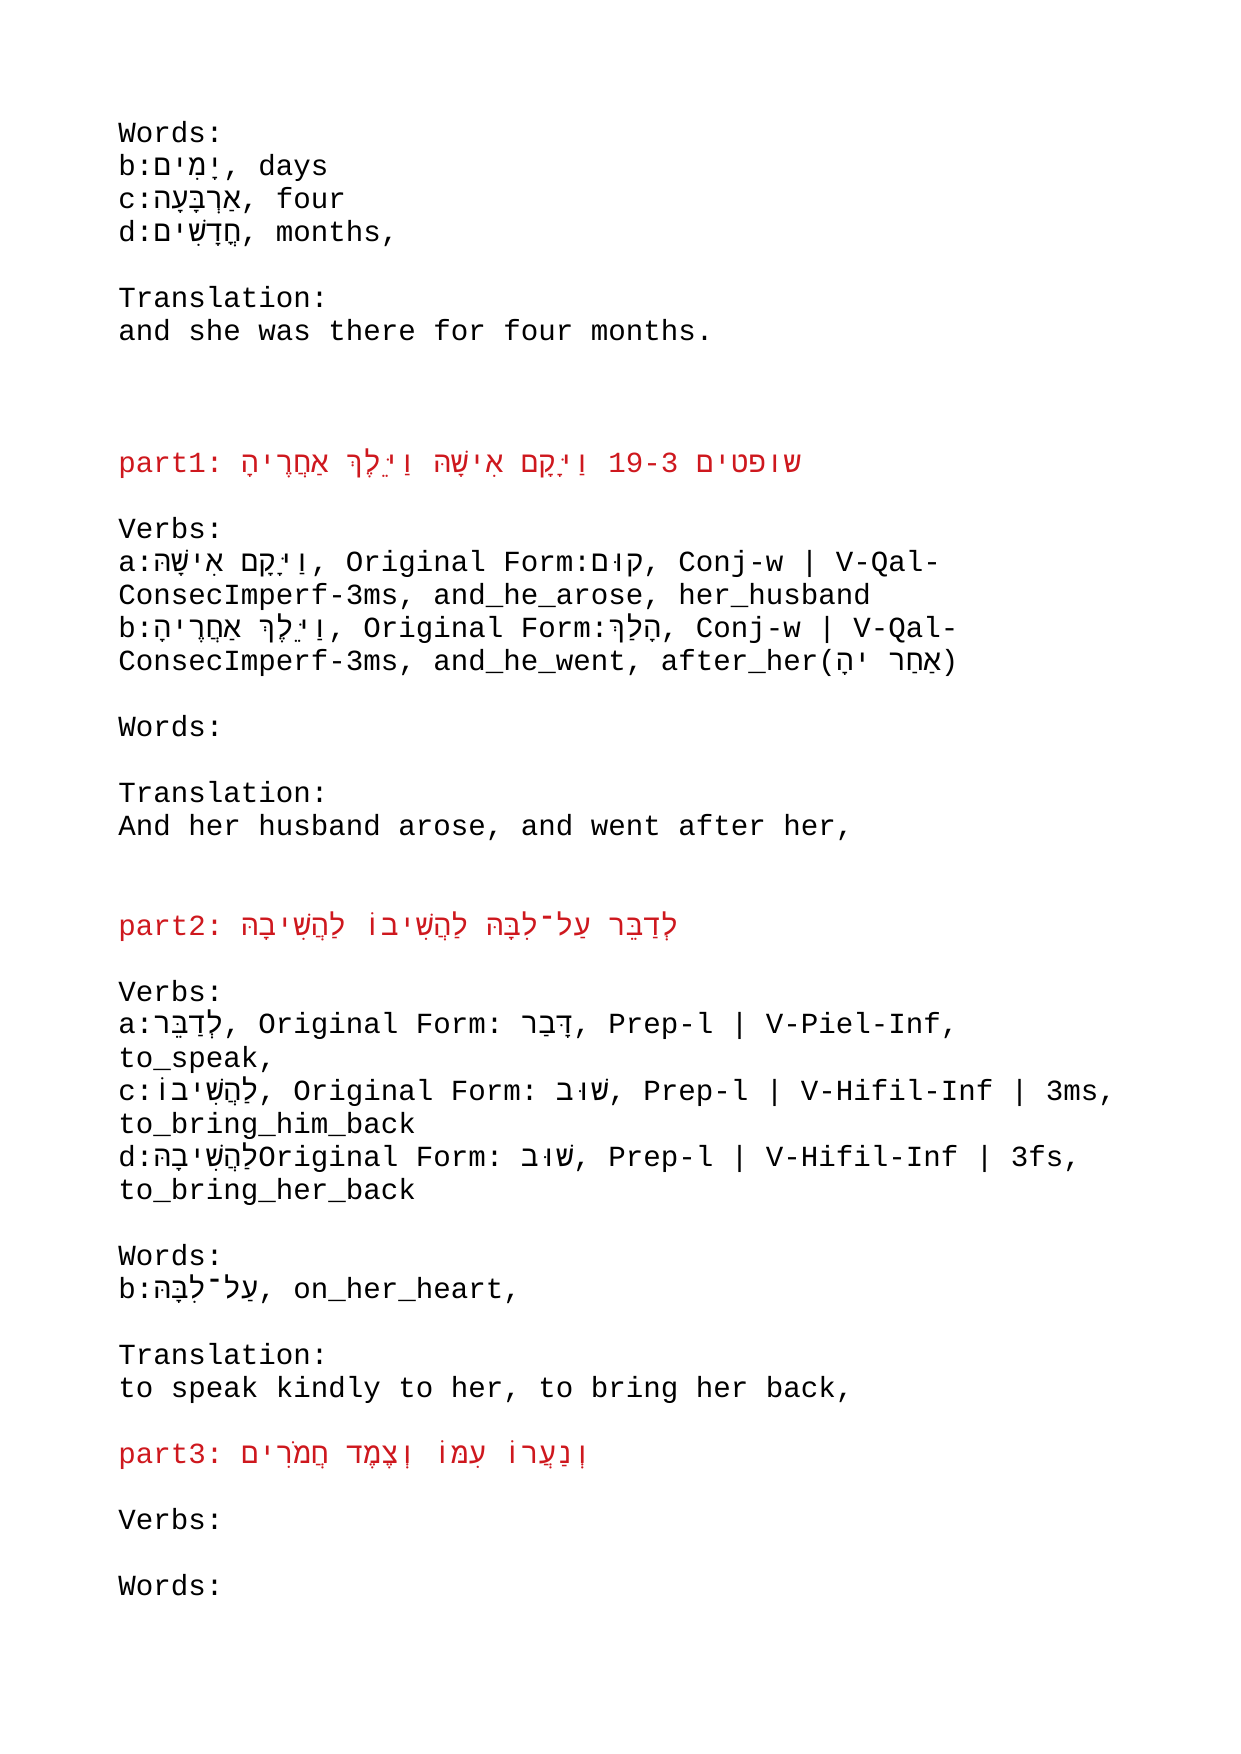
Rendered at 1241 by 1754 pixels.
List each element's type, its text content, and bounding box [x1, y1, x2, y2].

text Verbs: [118, 1505, 1122, 1538]
text part2: לְדַבֵּר עַל־לִבָּהּ לַהֲשִׁיבוֹ לַהֲשִׁיבָהּ [118, 911, 1122, 944]
text a:לְדַבֵּר, Original Form: דָּבַר, Prep-l | V-Piel-Inf, to_speak, [118, 1010, 1122, 1076]
text Words: [118, 118, 1122, 151]
text d:לַהֲשִׁיבָהּOriginal Form: שׁוּב, Prep-l | V-Hifil-Inf | 3fs, to_bring_her_back [118, 1142, 1122, 1208]
text And her husband arose, and went after her, [118, 812, 1122, 844]
text and she was there for four months. [118, 316, 1122, 349]
text part1: שופטים 19-3 וַיָּקָם אִישָׁהּ וַיֵּלֶךְ אַחֲרֶיהָ [118, 448, 1122, 481]
text c:אַרְבָּעָה, four [118, 184, 1122, 217]
text Words: [118, 1241, 1122, 1274]
text Words: [118, 1571, 1122, 1604]
text Verbs: [118, 514, 1122, 547]
text to speak kindly to her, to bring her back, [118, 1373, 1122, 1406]
text d:חֳדָשִׁים, months, [118, 217, 1122, 250]
text Words: [118, 712, 1122, 746]
text Verbs: [118, 977, 1122, 1010]
text c:לַהֲשִׁיבוֹ, Original Form: שׁוּב, Prep-l | V-Hifil-Inf | 3ms, to_bring_him_back [118, 1076, 1122, 1142]
text b:עַל־לִבָּהּ, on_her_heart, [118, 1274, 1122, 1307]
text a:וַיָּקָם אִישָׁהּ, Original Form:קוּם, Conj-w | V-Qal-ConsecImperf-3ms, and_he_arose, her_husband [118, 547, 1122, 613]
text Translation: [118, 778, 1122, 812]
text Translation: [118, 1340, 1122, 1373]
text part3: וְנַעֲרוֹ עִמּוֹ וְצֶמֶד חֲמֹרִים [118, 1439, 1122, 1472]
text Translation: [118, 283, 1122, 316]
text b:וַיֵּלֶךְ אַחֲרֶיהָ, Original Form:הָלַךְ, Conj-w | V-Qal-ConsecImperf-3ms, and_he_went, after_her(אַחַר יהָ) [118, 613, 1122, 679]
text b:יָמִים, days [118, 151, 1122, 184]
